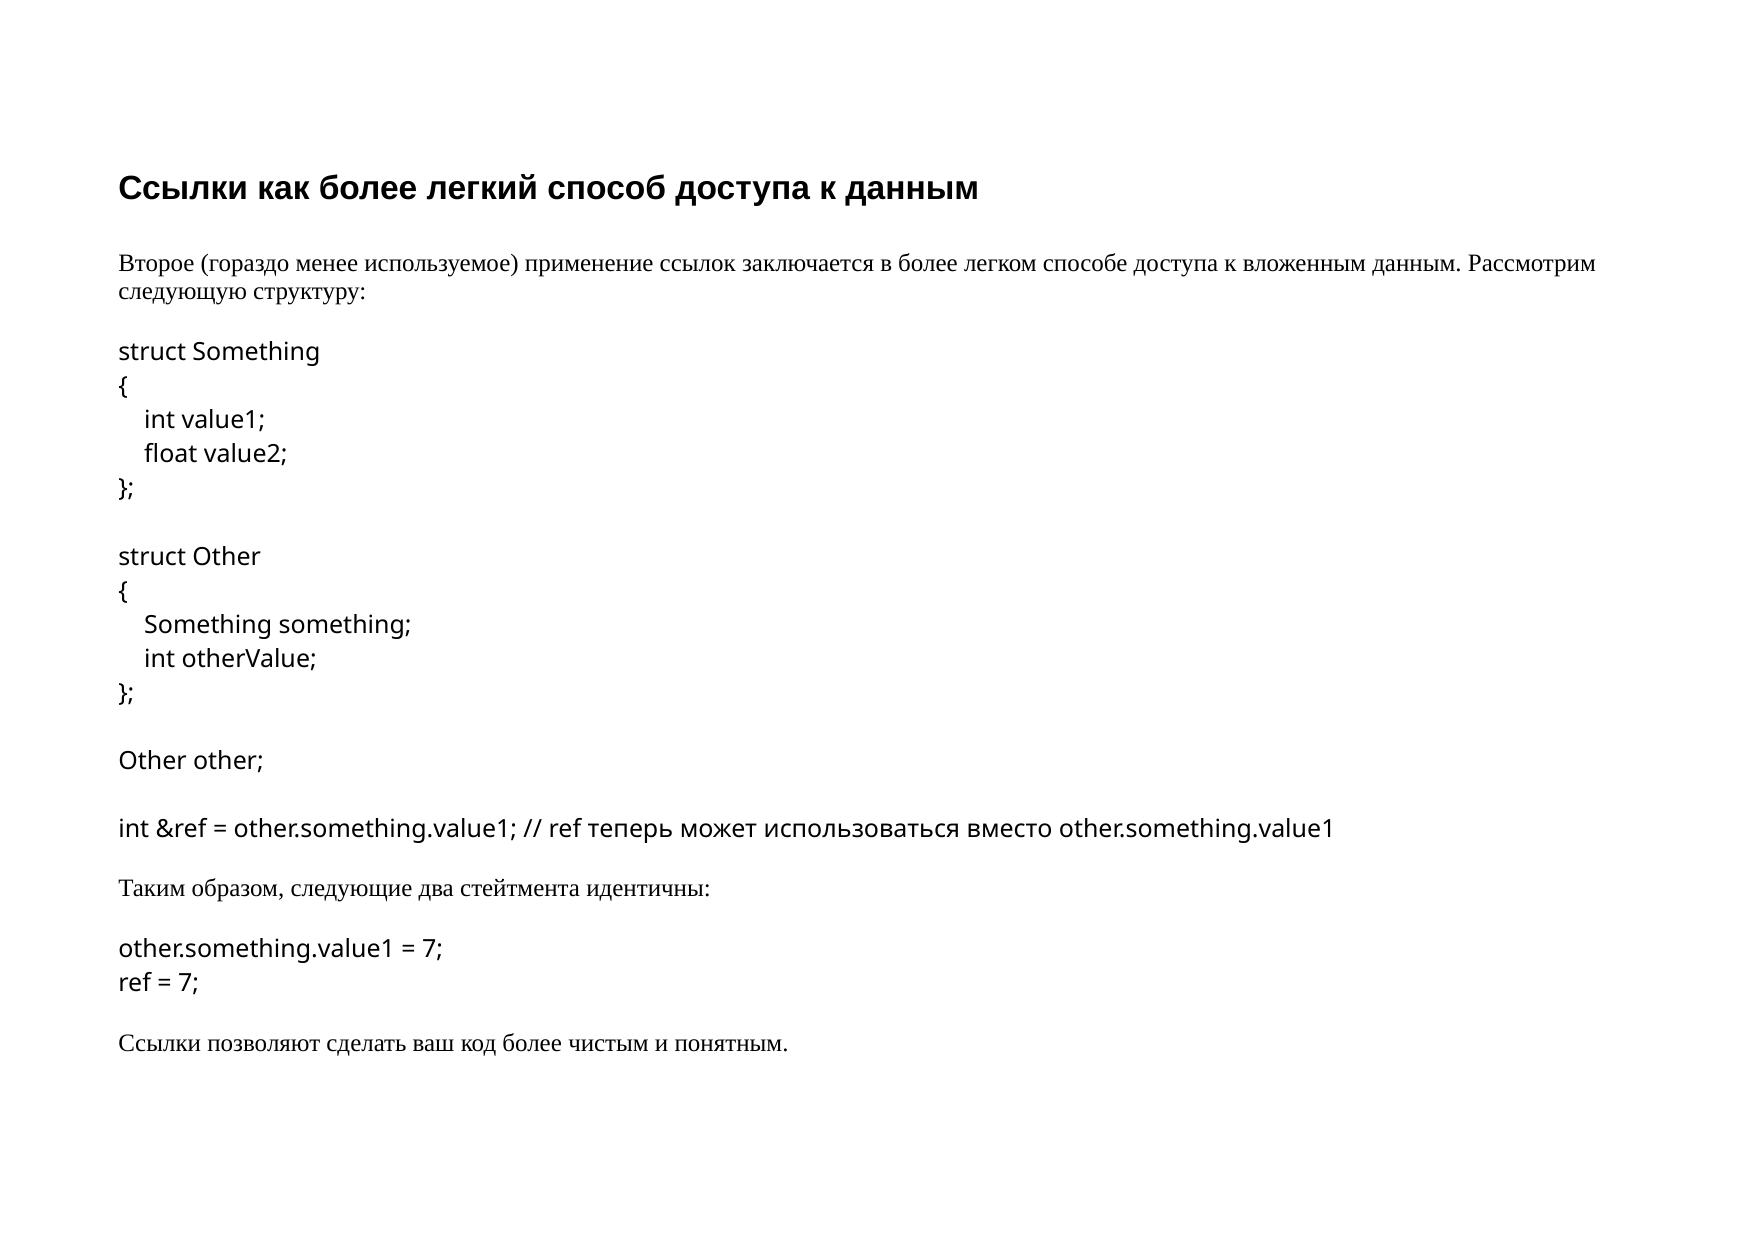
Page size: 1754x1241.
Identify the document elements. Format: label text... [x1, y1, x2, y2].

text ref = 7; [118, 965, 1636, 999]
text }; [118, 470, 1636, 504]
text Other other; [118, 743, 1636, 777]
text Таким образом, следующие два стейтмента идентичны: [118, 873, 1636, 902]
text other.something.value1 = 7; [118, 931, 1636, 965]
text Второе (гораздо менее используемое) применение ссылок заключается в более легком способе доступа к вложенным данным. Рассмотрим следующую структуру: [118, 248, 1636, 305]
text int &ref = other.something.value1; // ref теперь может использоваться вместо other.something.value1 [118, 811, 1636, 845]
text }; [118, 674, 1636, 708]
text struct Something [118, 334, 1636, 368]
text { [118, 368, 1636, 402]
subtitle Ссылки как более легкий способ доступа к данным [118, 168, 1636, 206]
text Ссылки позволяют сделать ваш код более чистым и понятным. [118, 1028, 1636, 1057]
text struct Other [118, 538, 1636, 572]
text int value1; [118, 402, 1636, 436]
text Something something; [118, 606, 1636, 640]
text float value2; [118, 436, 1636, 470]
text { [118, 572, 1636, 606]
text int otherValue; [118, 640, 1636, 674]
